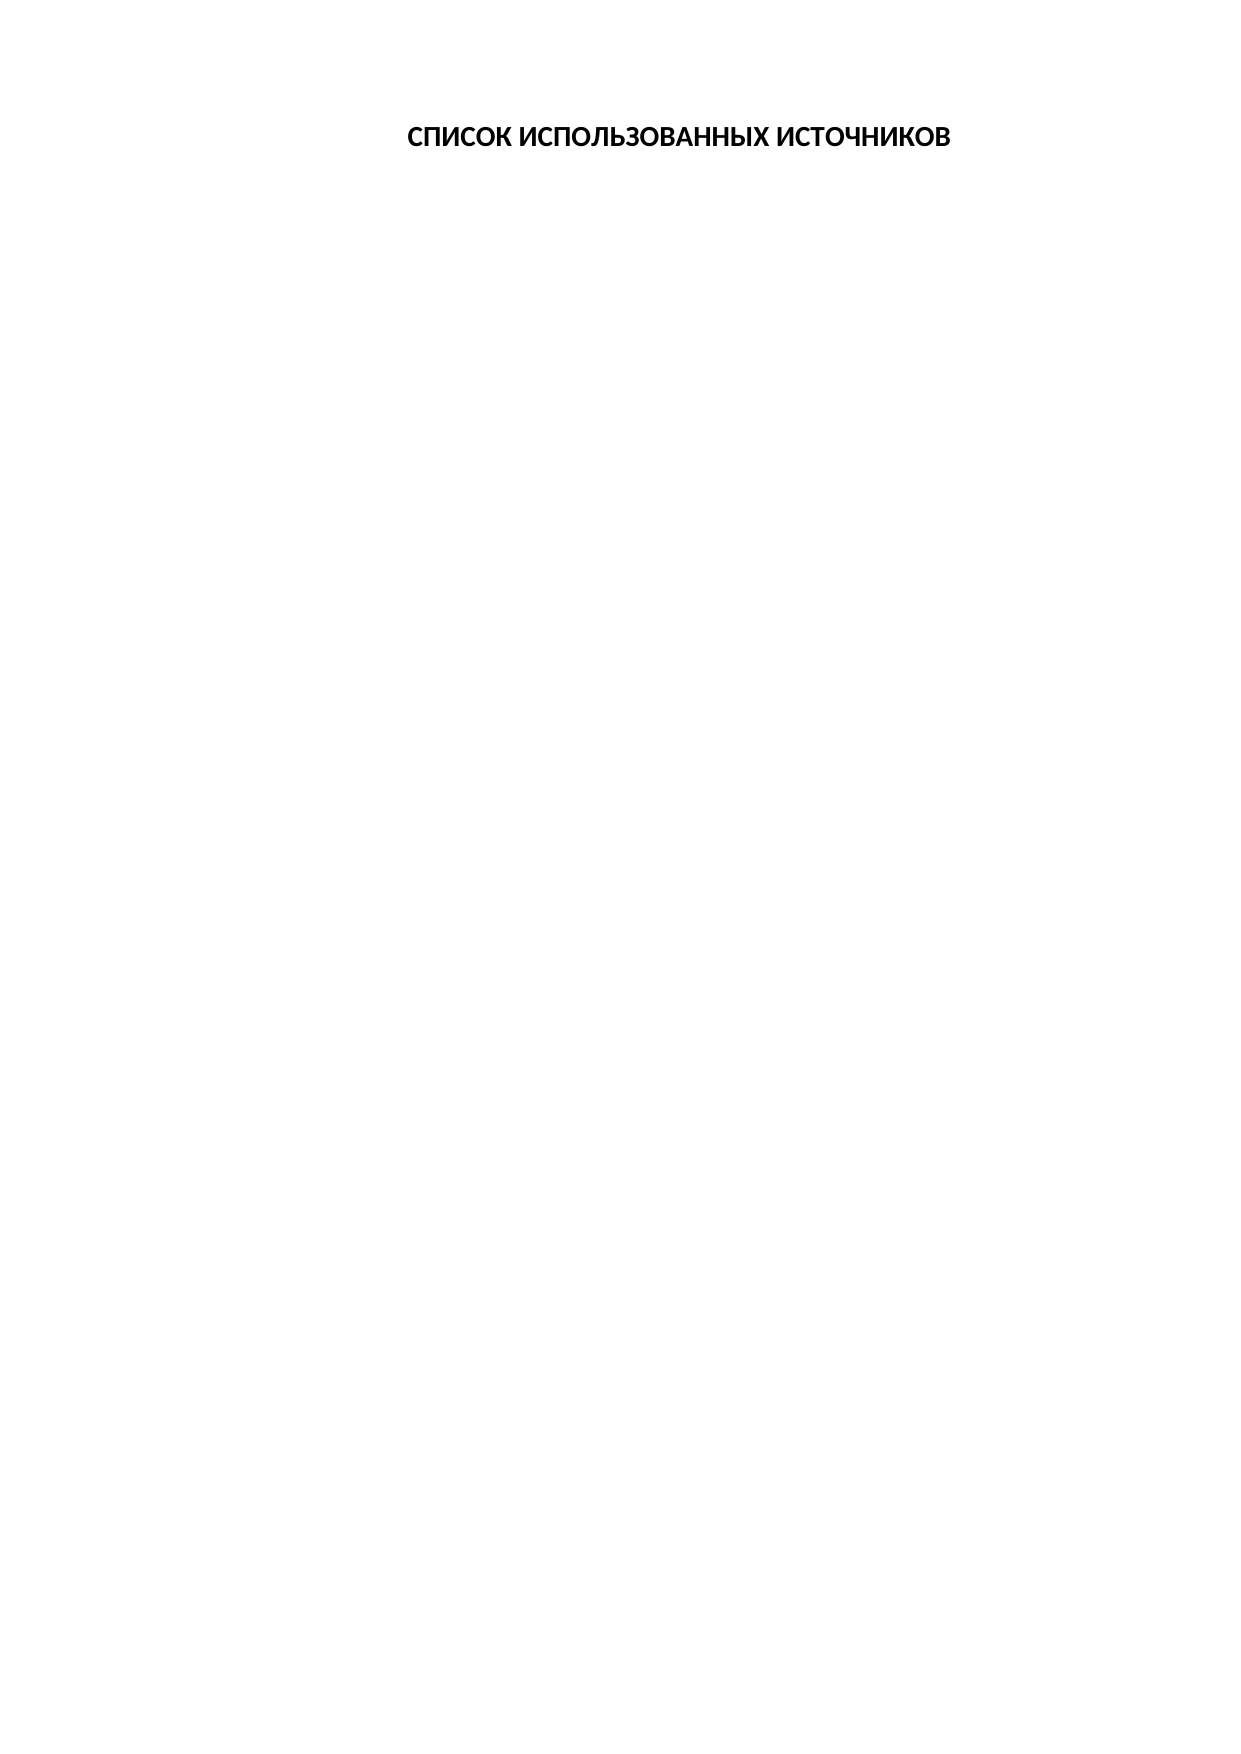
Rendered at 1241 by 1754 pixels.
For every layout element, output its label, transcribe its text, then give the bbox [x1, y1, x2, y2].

subtitle СПИСОК ИСПОЛЬЗОВАННЫХ ИСТОЧНИКОВ [177, 118, 1181, 154]
